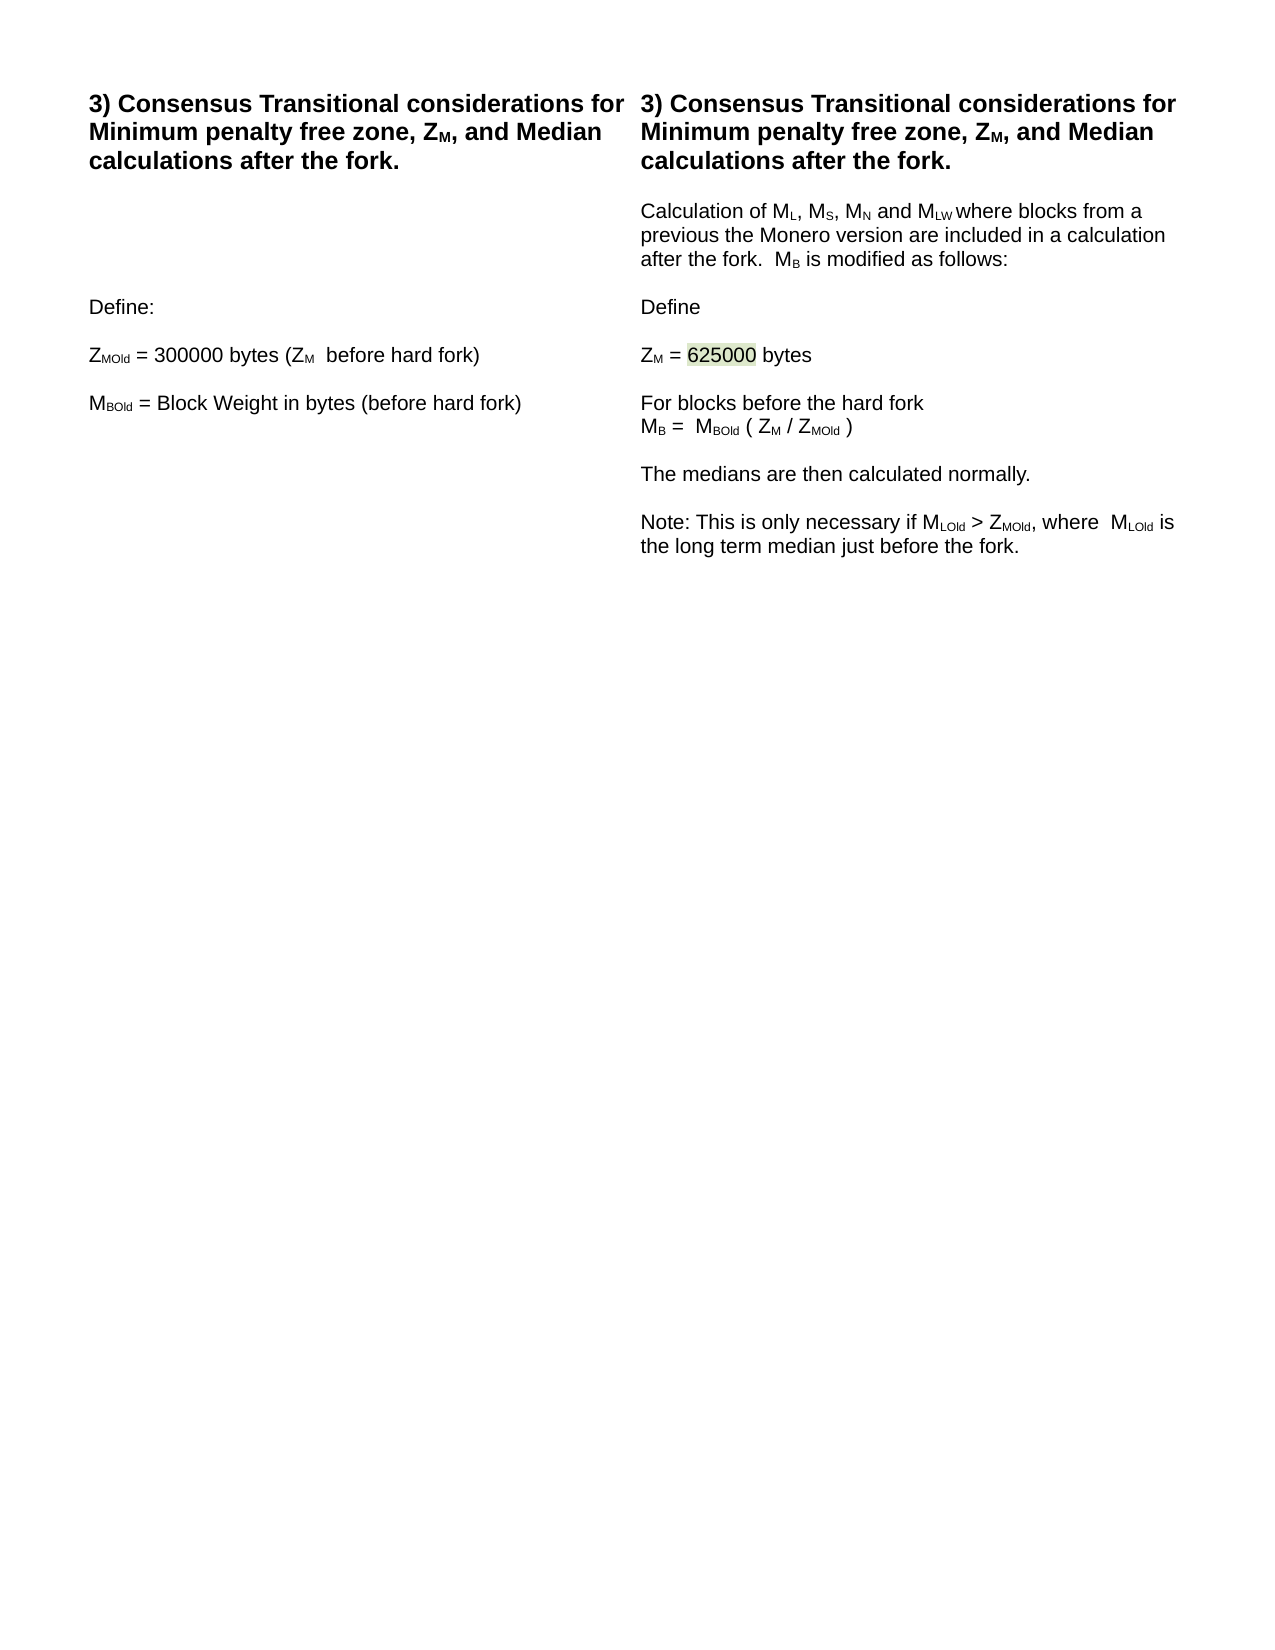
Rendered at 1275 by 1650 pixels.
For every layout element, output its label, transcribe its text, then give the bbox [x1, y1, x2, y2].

text Define: [88, 294, 634, 318]
text For blocks before the hard fork MB = MBOld ( ZM / ZMOld ) [640, 390, 1186, 438]
text 3) Consensus Transitional considerations for Minimum penalty free zone, ZM, and Median calculations after the fork. [640, 88, 1186, 175]
text Define [640, 294, 1186, 318]
text Note: This is only necessary if MLOld > ZMOld, where MLOld is the long term median just before the fork. [640, 510, 1186, 558]
text ZMOld = 300000 bytes (ZM before hard fork) [88, 342, 634, 366]
text 3) Consensus Transitional considerations for Minimum penalty free zone, ZM, and Median calculations after the fork. [88, 88, 634, 175]
text MBOld = Block Weight in bytes (before hard fork) [88, 390, 634, 414]
text The medians are then calculated normally. [640, 462, 1186, 486]
text Calculation of ML, MS, MN and MLW where blocks from a previous the Monero version are included in a calculation after the fork. MB is modified as follows: [640, 199, 1186, 271]
text ZM = 625000 bytes [640, 342, 1186, 366]
